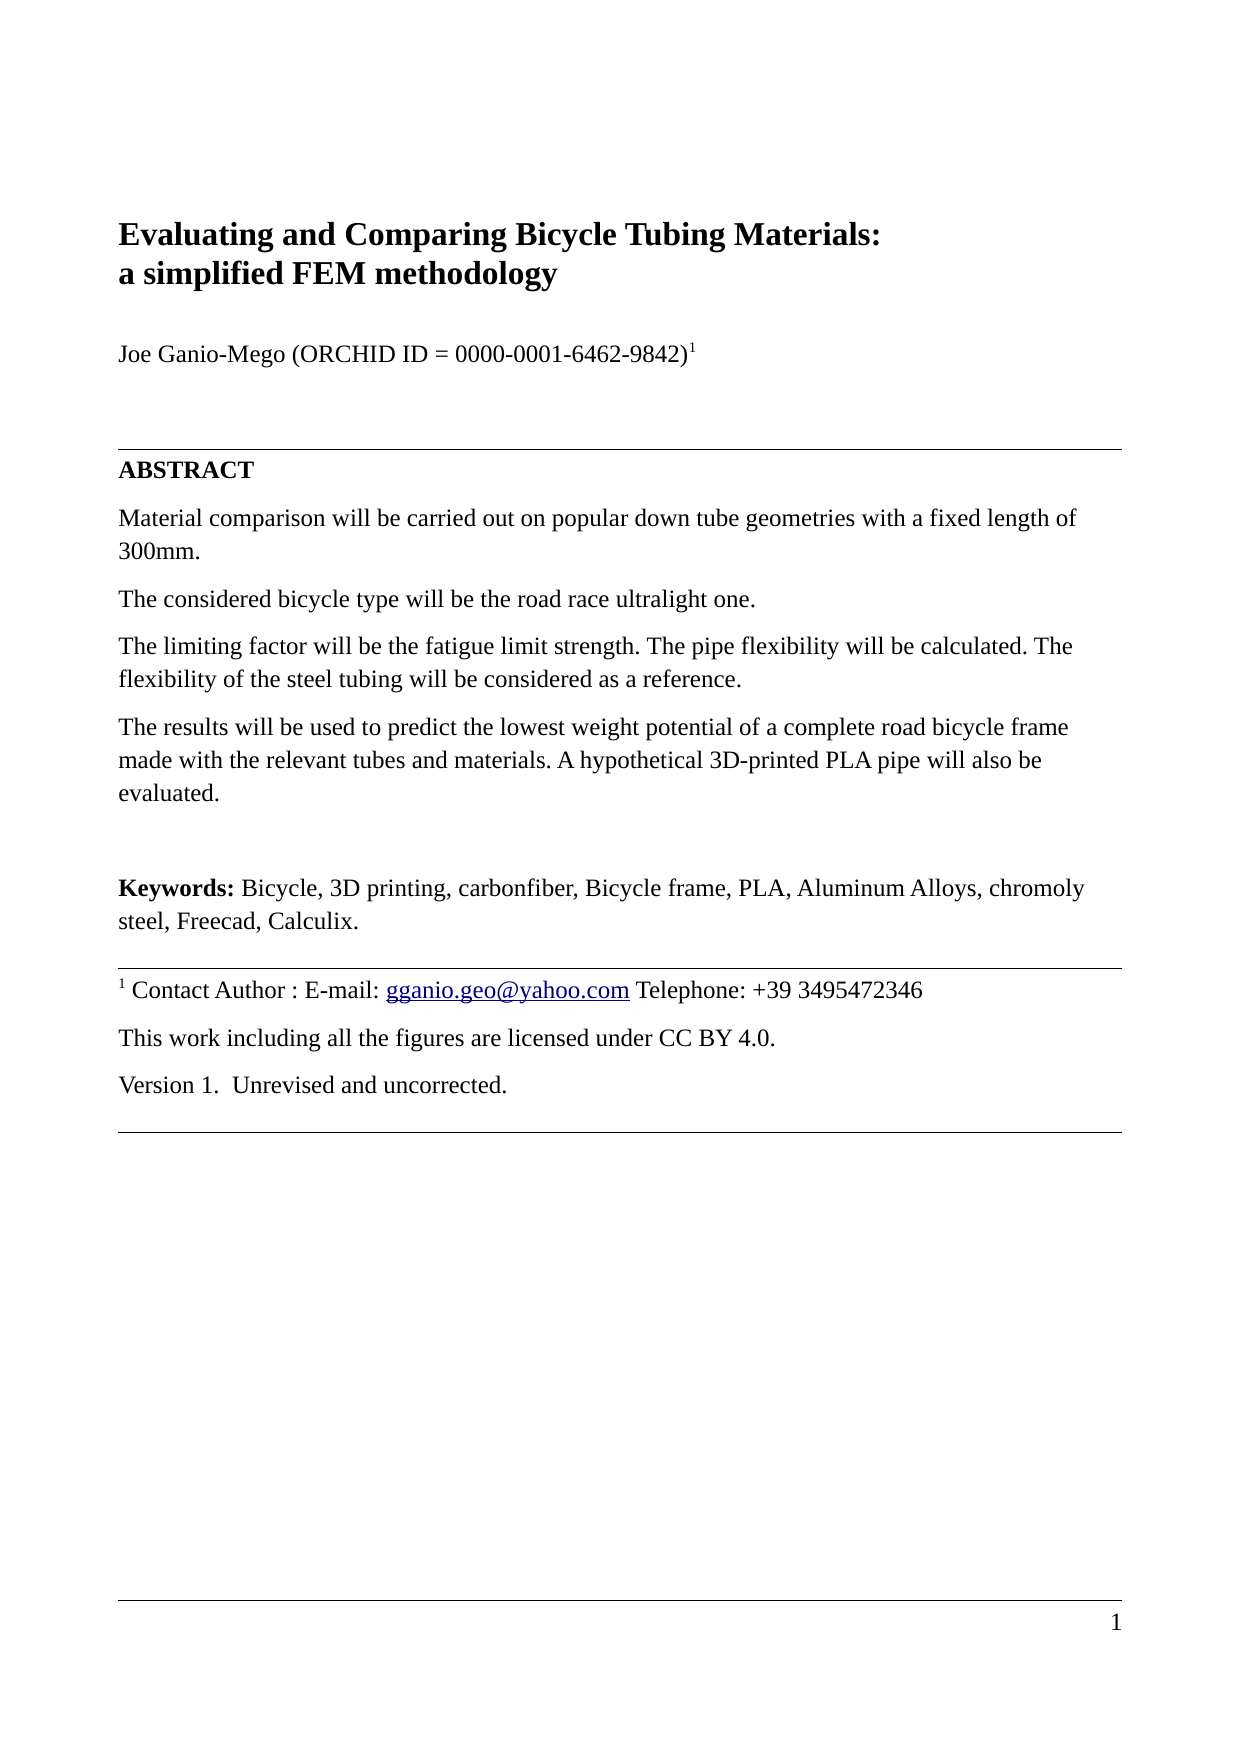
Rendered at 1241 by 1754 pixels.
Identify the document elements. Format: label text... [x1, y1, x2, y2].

text The results will be used to predict the lowest weight potential of a complete road bicycle frame made with the relevant tubes and materials. A hypothetical 3D-printed PLA pipe will also be evaluated. [118, 712, 1122, 807]
text This work including all the figures are licensed under CC BY 4.0. [118, 1023, 1122, 1051]
text The considered bicycle type will be the road race ultralight one. [118, 584, 1122, 612]
text Material comparison will be carried out on popular down tube geometries with a fixed length of 300mm. [118, 503, 1122, 565]
text Version 1. Unrevised and uncorrected. [118, 1070, 1122, 1099]
text ABSTRACT [118, 455, 1122, 484]
text Evaluating and Comparing Bicycle Tubing Materials: [118, 215, 1122, 253]
text a simplified FEM methodology [118, 253, 1122, 291]
text 1 Contact Author : E-mail: gganio.geo@yahoo.com Telephone: +39 3495472346 [118, 975, 1122, 1004]
text Keywords: Bicycle, 3D printing, carbonfiber, Bicycle frame, PLA, Aluminum Alloys, chromoly steel, Freecad, Calculix. [118, 873, 1122, 935]
text The limiting factor will be the fatigue limit strength. The pipe flexibility will be calculated. The flexibility of the steel tubing will be considered as a reference. [118, 631, 1122, 693]
text Joe Ganio-Mego (ORCHID ID = 0000-0001-6462-9842)1 [118, 339, 1122, 368]
